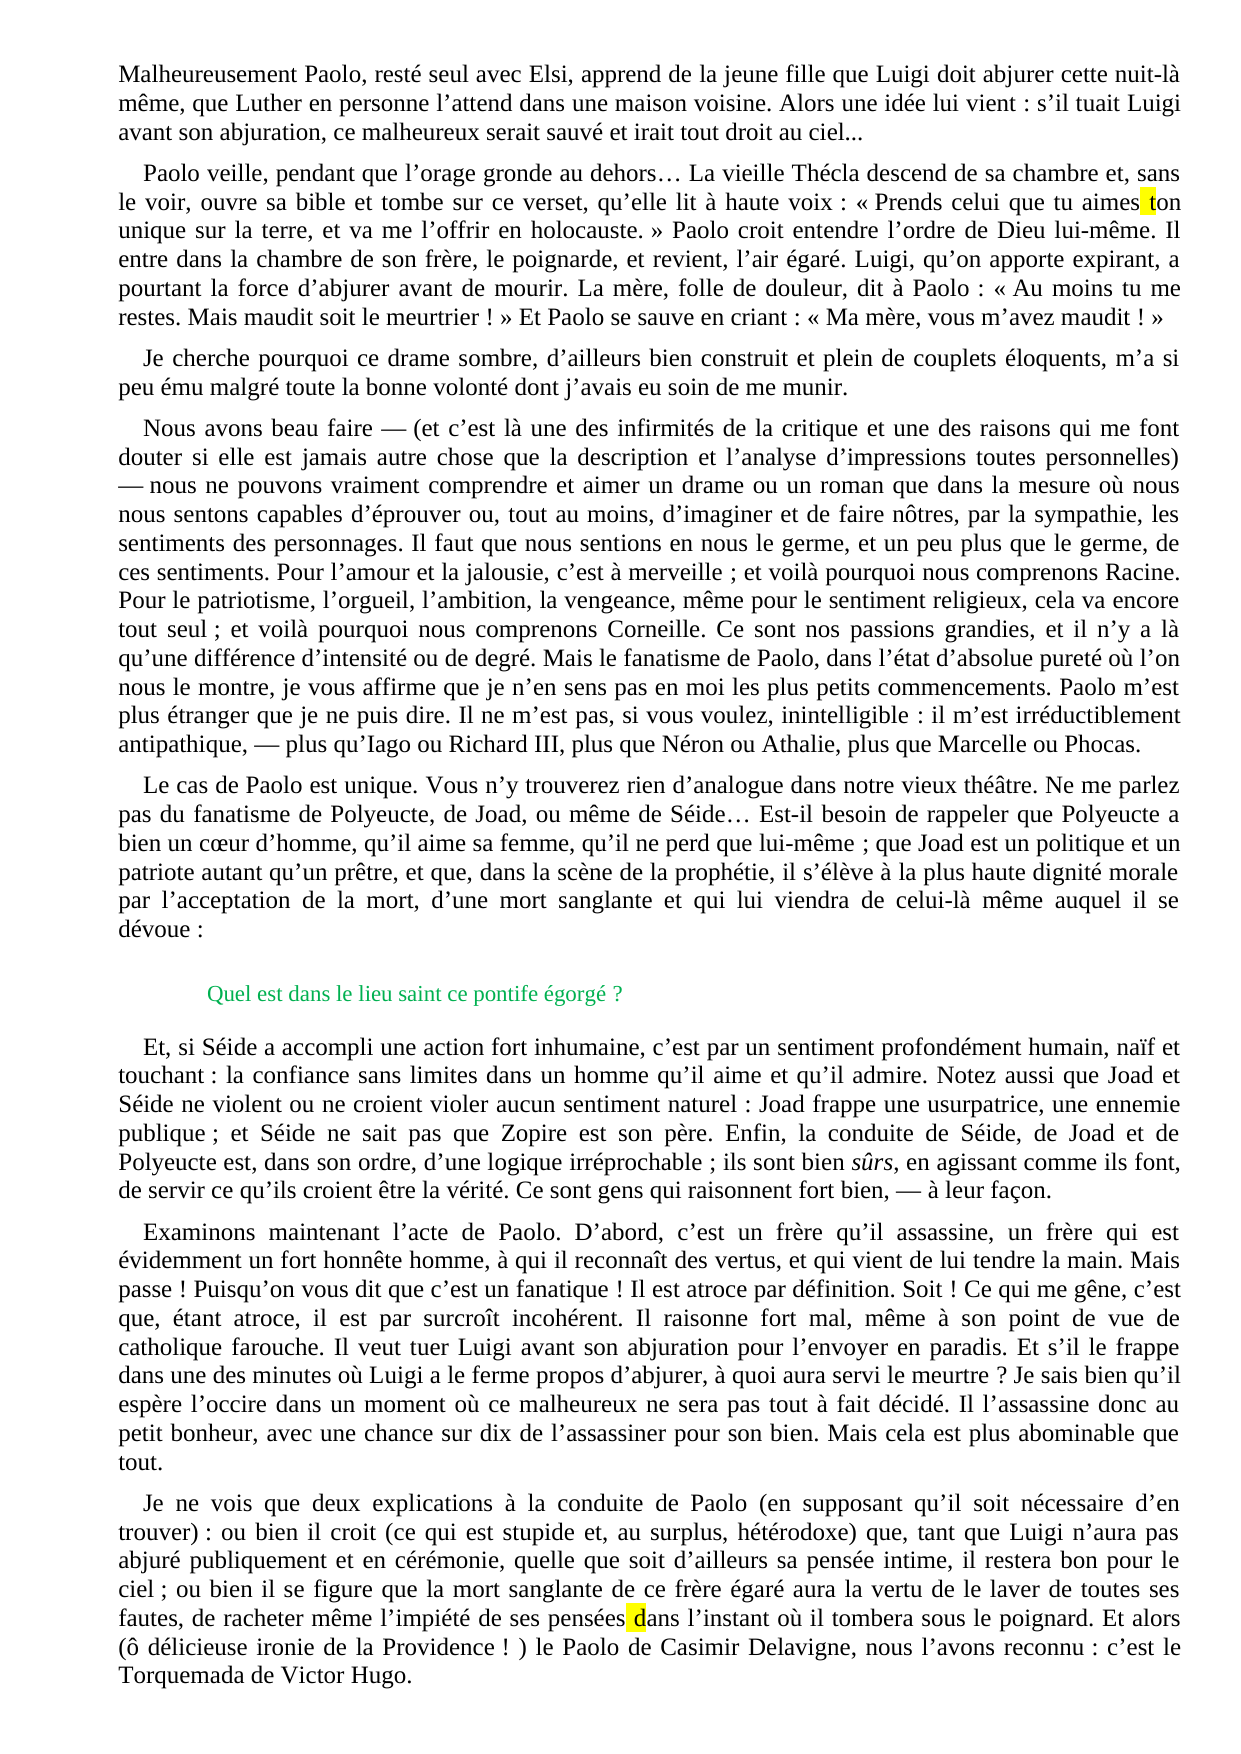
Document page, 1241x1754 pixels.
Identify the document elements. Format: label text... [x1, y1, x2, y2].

text Le cas de Paolo est unique. Vous n’y trouverez rien d’analogue dans notre vieux théâtre. Ne me parlez pas du fanatisme de Polyeucte, de Joad, ou même de Séide… Est-il besoin de rappeler que Polyeucte a bien un cœur d’homme, qu’il aime sa femme, qu’il ne perd que lui-même ; que Joad est un politique et un patriote autant qu’un prêtre, et que, dans la scène de la prophétie, il s’élève à la plus haute dignité morale par l’acceptation de la mort, d’une mort sanglante et qui lui viendra de celui-là même auquel il se dévoue : [118, 770, 1181, 943]
text Paolo veille, pendant que l’orage gronde au dehors… La vieille Thécla descend de sa chambre et, sans le voir, ouvre sa bible et tombe sur ce verset, qu’elle lit à haute voix : « Prends celui que tu aimes ton unique sur la terre, et va me l’offrir en holocauste. » Paolo croit entendre l’ordre de Dieu lui-même. Il entre dans la chambre de son frère, le poignarde, et revient, l’air égaré. Luigi, qu’on apporte expirant, a pourtant la force d’abjurer avant de mourir. La mère, folle de douleur, dit à Paolo : « Au moins tu me restes. Mais maudit soit le meurtrier ! » Et Paolo se sauve en criant : « Ma mère, vous m’avez maudit ! » [118, 158, 1181, 330]
text Malheureusement Paolo, resté seul avec Elsi, apprend de la jeune fille que Luigi doit abjurer cette nuit-là même, que Luther en personne l’attend dans une maison voisine. Alors une idée lui vient : s’il tuait Luigi avant son abjuration, ce malheureux serait sauvé et irait tout droit au ciel... [118, 59, 1181, 145]
text Examinons maintenant l’acte de Paolo. D’abord, c’est un frère qu’il assassine, un frère qui est évidemment un fort honnête homme, à qui il reconnaît des vertus, et qui vient de lui tendre la main. Mais passe ! Puisqu’on vous dit que c’est un fanatique ! Il est atroce par définition. Soit ! Ce qui me gêne, c’est que, étant atroce, il est par surcroît incohérent. Il raisonne fort mal, même à son point de vue de catholique farouche. Il veut tuer Luigi avant son abjuration pour l’envoyer en paradis. Et s’il le frappe dans une des minutes où Luigi a le ferme propos d’abjurer, à quoi aura servi le meurtre ? Je sais bien qu’il espère l’occire dans un moment où ce malheureux ne sera pas tout à fait décidé. Il l’assassine donc au petit bonheur, avec une chance sur dix de l’assassiner pour son bien. Mais cela est plus abominable que tout. [118, 1217, 1181, 1475]
text Je ne vois que deux explications à la conduite de Paolo (en supposant qu’il soit nécessaire d’en trouver) : ou bien il croit (ce qui est stupide et, au surplus, hétérodoxe) que, tant que Luigi n’aura pas abjuré publiquement et en cérémonie, quelle que soit d’ailleurs sa pensée intime, il restera bon pour le ciel ; ou bien il se figure que la mort sanglante de ce frère égaré aura la vertu de le laver de toutes ses fautes, de racheter même l’impiété de ses pensées dans l’instant où il tombera sous le poignard. Et alors (ô délicieuse ironie de la Providence ! ) le Paolo de Casimir Delavigne, nous l’avons reconnu : c’est le Torquemada de Victor Hugo. [118, 1488, 1181, 1689]
text Nous avons beau faire — (et c’est là une des infirmités de la critique et une des raisons qui me font douter si elle est jamais autre chose que la description et l’analyse d’impressions toutes personnelles) — nous ne pouvons vraiment comprendre et aimer un drame ou un roman que dans la mesure où nous nous sentons capables d’éprouver ou, tout au moins, d’imaginer et de faire nôtres, par la sympathie, les sentiments des personnages. Il faut que nous sentions en nous le germe, et un peu plus que le germe, de ces sentiments. Pour l’amour et la jalousie, c’est à merveille ; et voilà pourquoi nous comprenons Racine. Pour le patriotisme, l’orgueil, l’ambition, la vengeance, même pour le sentiment religieux, cela va encore tout seul ; et voilà pourquoi nous comprenons Corneille. Ce sont nos passions grandies, et il n’y a là qu’une différence d’intensité ou de degré. Mais le fanatisme de Paolo, dans l’état d’absolue pureté où l’on nous le montre, je vous affirme que je n’en sens pas en moi les plus petits commencements. Paolo m’est plus étranger que je ne puis dire. Il ne m’est pas, si vous voulez, inintelligible : il m’est irréductiblement antipathique, — plus qu’Iago ou Richard III, plus que Néron ou Athalie, plus que Marcelle ou Phocas. [118, 413, 1181, 758]
text Je cherche pourquoi ce drame sombre, d’ailleurs bien construit et plein de couplets éloquents, m’a si peu ému malgré toute la bonne volonté dont j’avais eu soin de me munir. [118, 343, 1181, 400]
text Et, si Séide a accompli une action fort inhumaine, c’est par un sentiment profondément humain, naïf et touchant : la confiance sans limites dans un homme qu’il aime et qu’il admire. Notez aussi que Joad et Séide ne violent ou ne croient violer aucun sentiment naturel : Joad frappe une usurpatrice, une ennemie publique ; et Séide ne sait pas que Zopire est son père. Enfin, la conduite de Séide, de Joad et de Polyeucte est, dans son ordre, d’une logique irréprochable ; ils sont bien sûrs, en agissant comme ils font, de servir ce qu’ils croient être la vérité. Ce sont gens qui raisonnent fort bien, — à leur façon. [118, 1032, 1181, 1204]
text Quel est dans le lieu saint ce pontife égorgé ? [207, 980, 1181, 1007]
